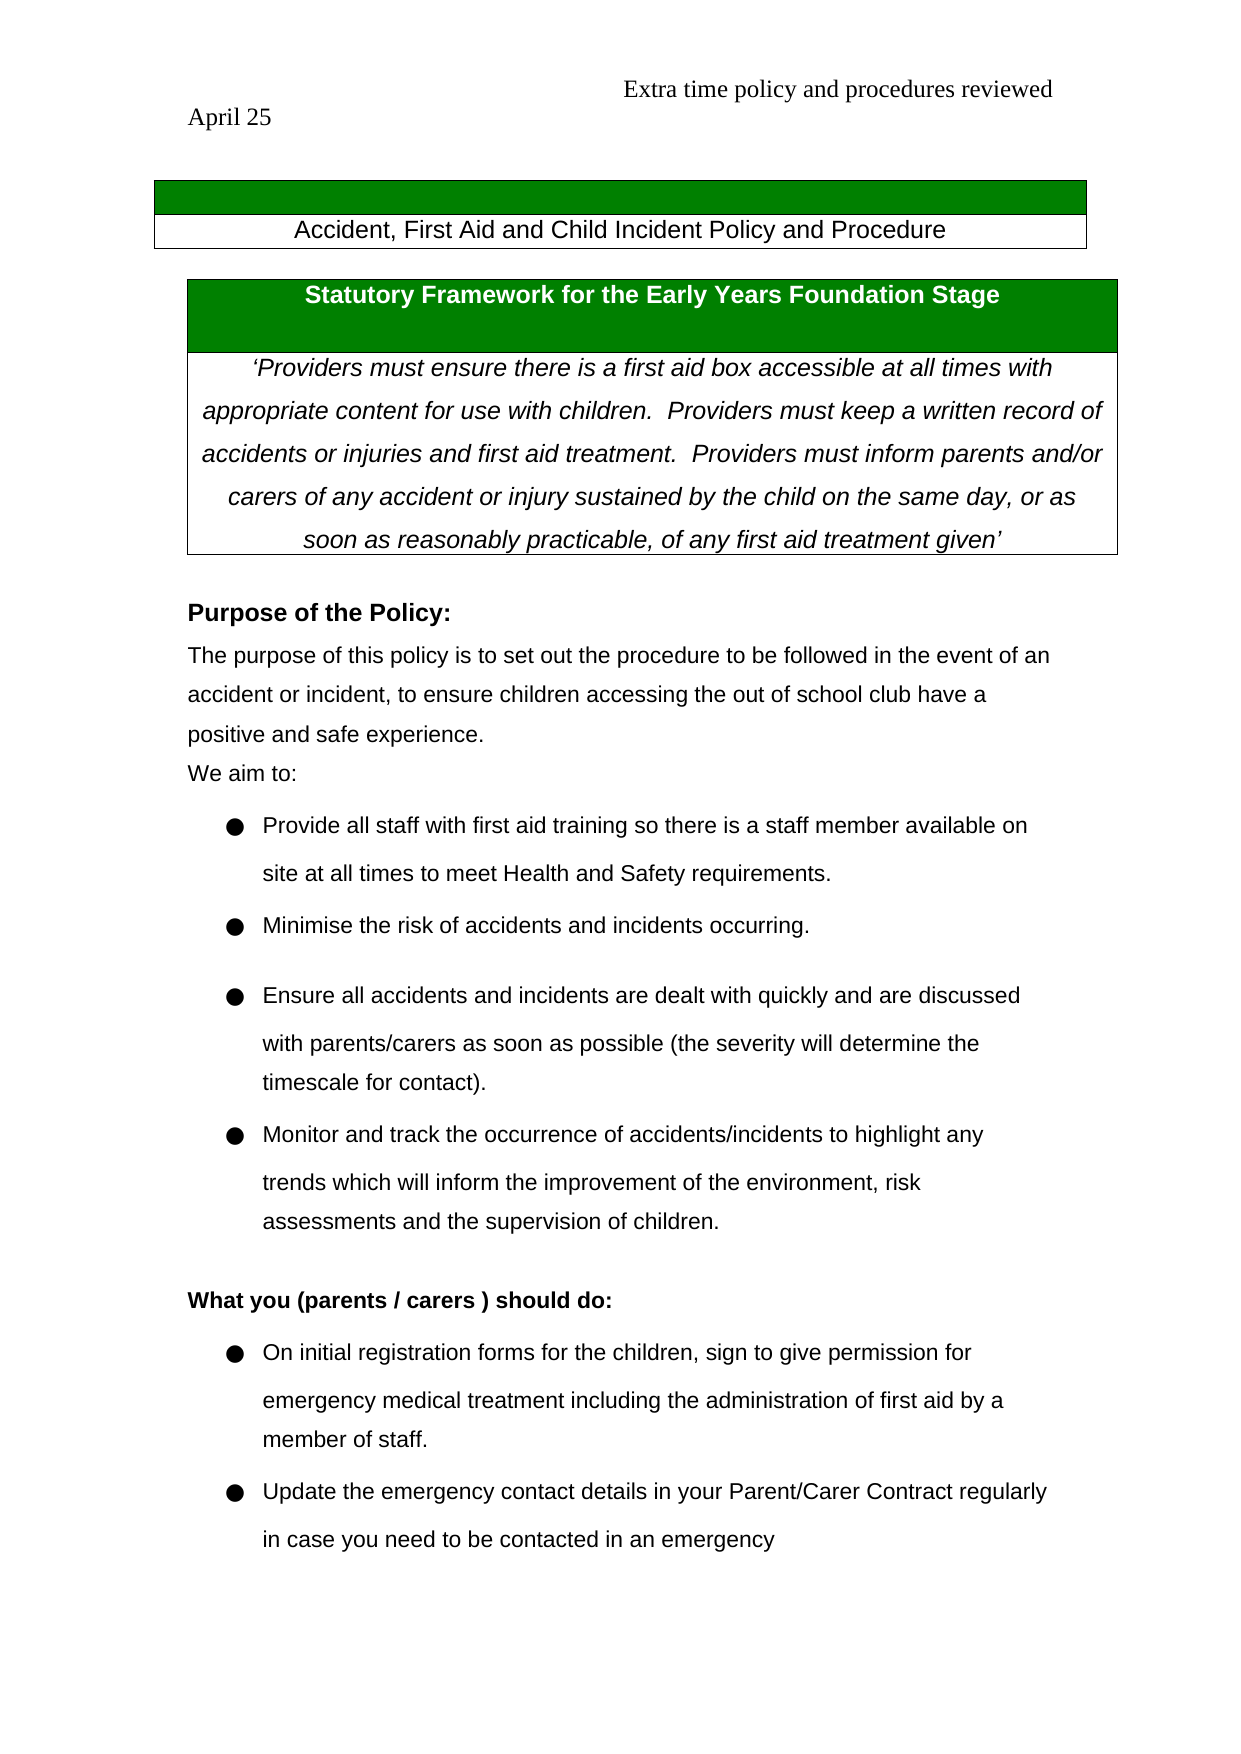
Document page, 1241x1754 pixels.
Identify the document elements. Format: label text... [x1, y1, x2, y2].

list Ensure all accidents and incidents are dealt with quickly and are discussed with parents/carers as soon as possible (the severity will determine the timescale for contact). [225, 969, 1053, 1095]
list Minimise the risk of accidents and incidents occurring. [225, 899, 1053, 946]
text Purpose of the Policy: [187, 598, 1053, 627]
table_header Statutory Framework for the Early Years Foundation Stage [188, 280, 1117, 352]
text The purpose of this policy is to set out the procedure to be followed in the event of an accident or incident, to ensure children accessing the out of school club have a positive and safe experience. [187, 642, 1053, 747]
list Provide all staff with first aid training so there is a staff member available on site at all times to meet Health and Safety requirements. [225, 799, 1053, 886]
text We aim to: [187, 760, 1053, 786]
list Monitor and track the occurrence of accidents/incidents to highlight any trends which will inform the improvement of the environment, risk assessments and the supervision of children. [225, 1108, 1053, 1234]
list On initial registration forms for the children, sign to give permission for emergency medical treatment including the administration of first aid by a member of staff. [225, 1327, 1053, 1452]
table_cell ‘Providers must ensure there is a first aid box accessible at all times with appropriate content for use with children. Providers must keep a written record of accidents or injuries and first aid treatment. Providers must inform parents and/or carers of any accident or injury sustained by the child on the same day, or as soon as reasonably practicable, of any first aid treatment given’ [188, 353, 1117, 554]
table_header [155, 181, 1086, 214]
list Update the emergency contact details in your Parent/Carer Contract regularly in case you need to be contacted in an emergency [225, 1466, 1053, 1552]
table_cell Accident, First Aid and Child Incident Policy and Procedure [155, 215, 1086, 247]
text What you (parents / carers ) should do: [187, 1287, 1053, 1313]
